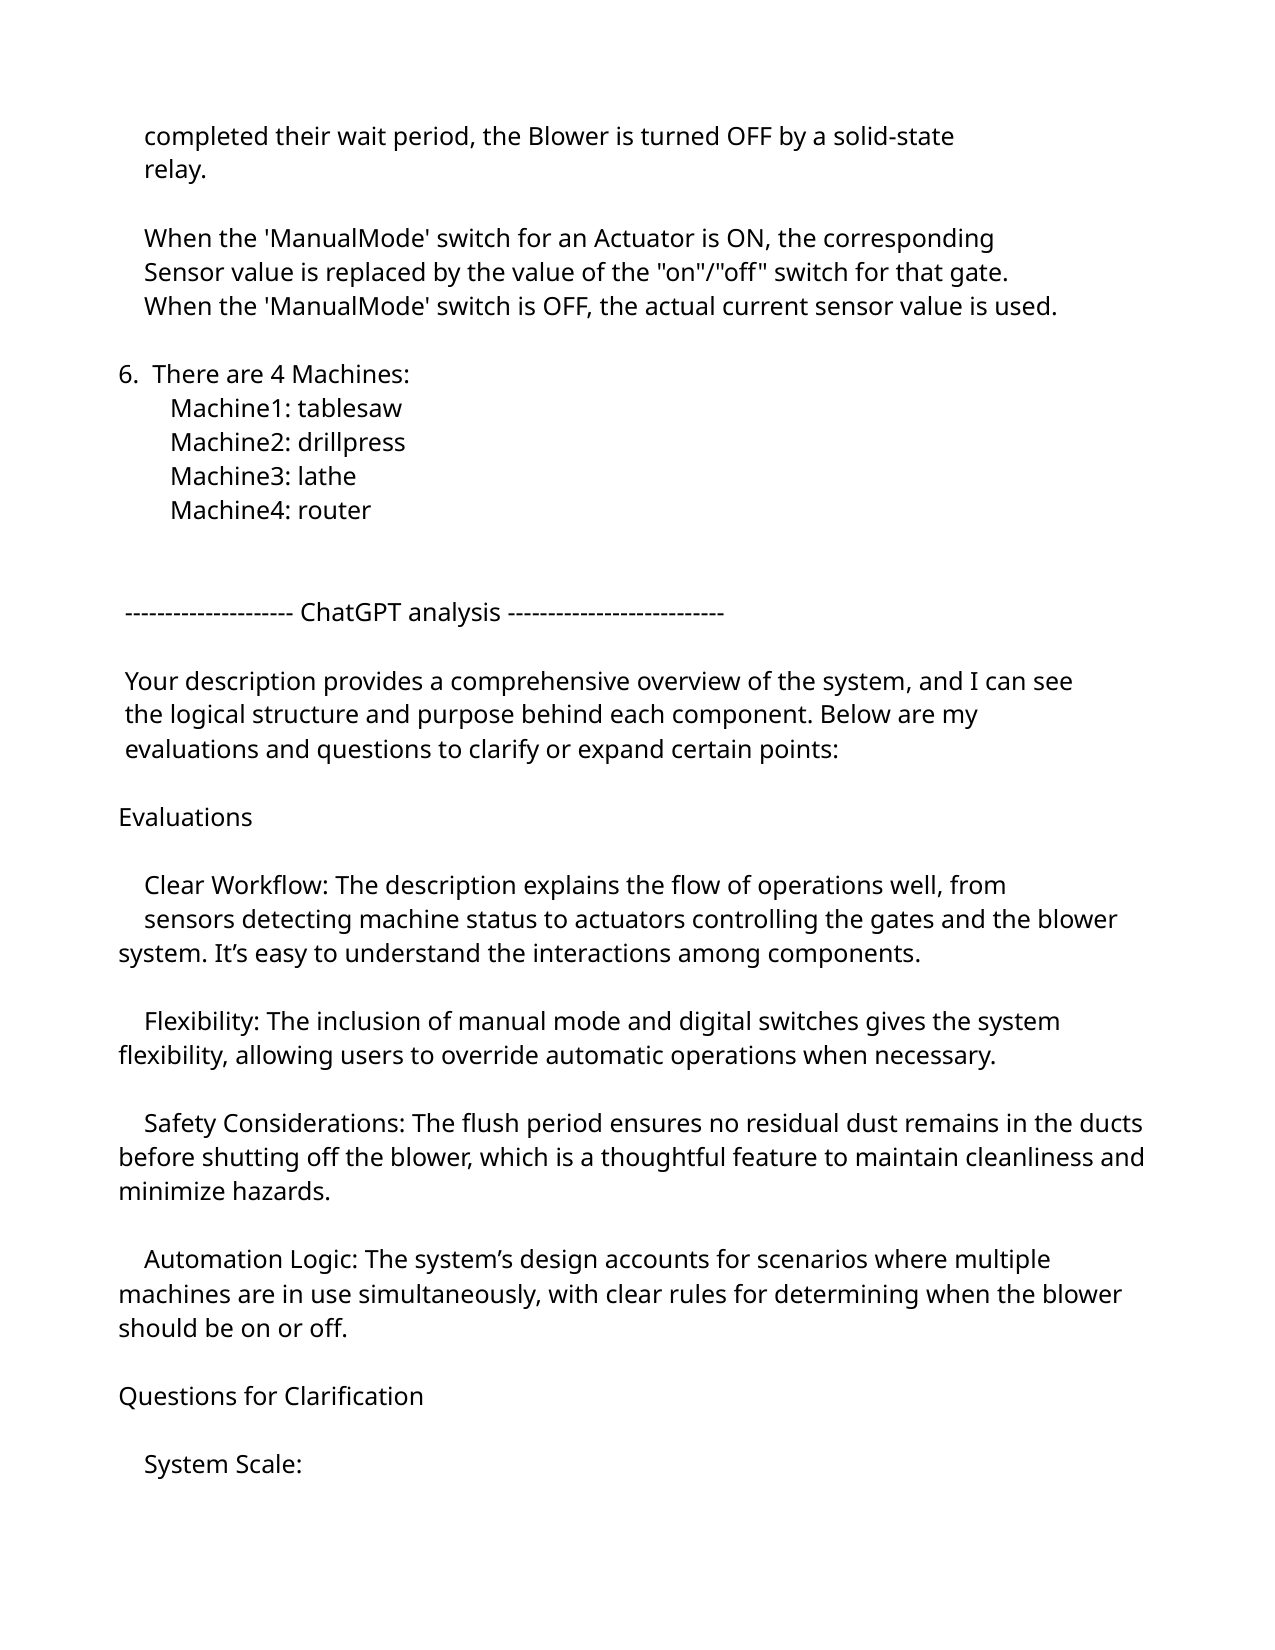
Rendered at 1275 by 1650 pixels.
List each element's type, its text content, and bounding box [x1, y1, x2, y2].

text System Scale: [118, 1447, 1157, 1481]
text Clear Workflow: The description explains the flow of operations well, from [118, 867, 1157, 902]
text Machine2: drillpress [118, 425, 1157, 459]
text sensors detecting machine status to actuators controlling the gates and the blower system. It’s easy to understand the interactions among components. [118, 902, 1157, 970]
text When the 'ManualMode' switch is OFF, the actual current sensor value is used. [118, 288, 1157, 322]
text Sensor value is replaced by the value of the "on"/"off" switch for that gate. [118, 254, 1157, 288]
text Questions for Clarification [118, 1378, 1157, 1412]
text completed their wait period, the Blower is turned OFF by a solid-state [118, 118, 1157, 152]
text Machine3: lathe [118, 459, 1157, 493]
text Evaluations [118, 799, 1157, 833]
text Safety Considerations: The flush period ensures no residual dust remains in the ducts before shutting off the blower, which is a thoughtful feature to maintain cleanliness and minimize hazards. [118, 1106, 1157, 1208]
text 6. There are 4 Machines: [118, 357, 1157, 391]
text Your description provides a comprehensive overview of the system, and I can see [118, 663, 1157, 697]
text the logical structure and purpose behind each component. Below are my [118, 697, 1157, 731]
text relay. [118, 152, 1157, 186]
text evaluations and questions to clarify or expand certain points: [118, 731, 1157, 765]
text Machine1: tablesaw [118, 391, 1157, 425]
text When the 'ManualMode' switch for an Actuator is ON, the corresponding [118, 220, 1157, 254]
text Machine4: router [118, 493, 1157, 527]
text Flexibility: The inclusion of manual mode and digital switches gives the system flexibility, allowing users to override automatic operations when necessary. [118, 1004, 1157, 1072]
text Automation Logic: The system’s design accounts for scenarios where multiple machines are in use simultaneously, with clear rules for determining when the blower should be on or off. [118, 1242, 1157, 1344]
text --------------------- ChatGPT analysis --------------------------- [118, 595, 1157, 629]
